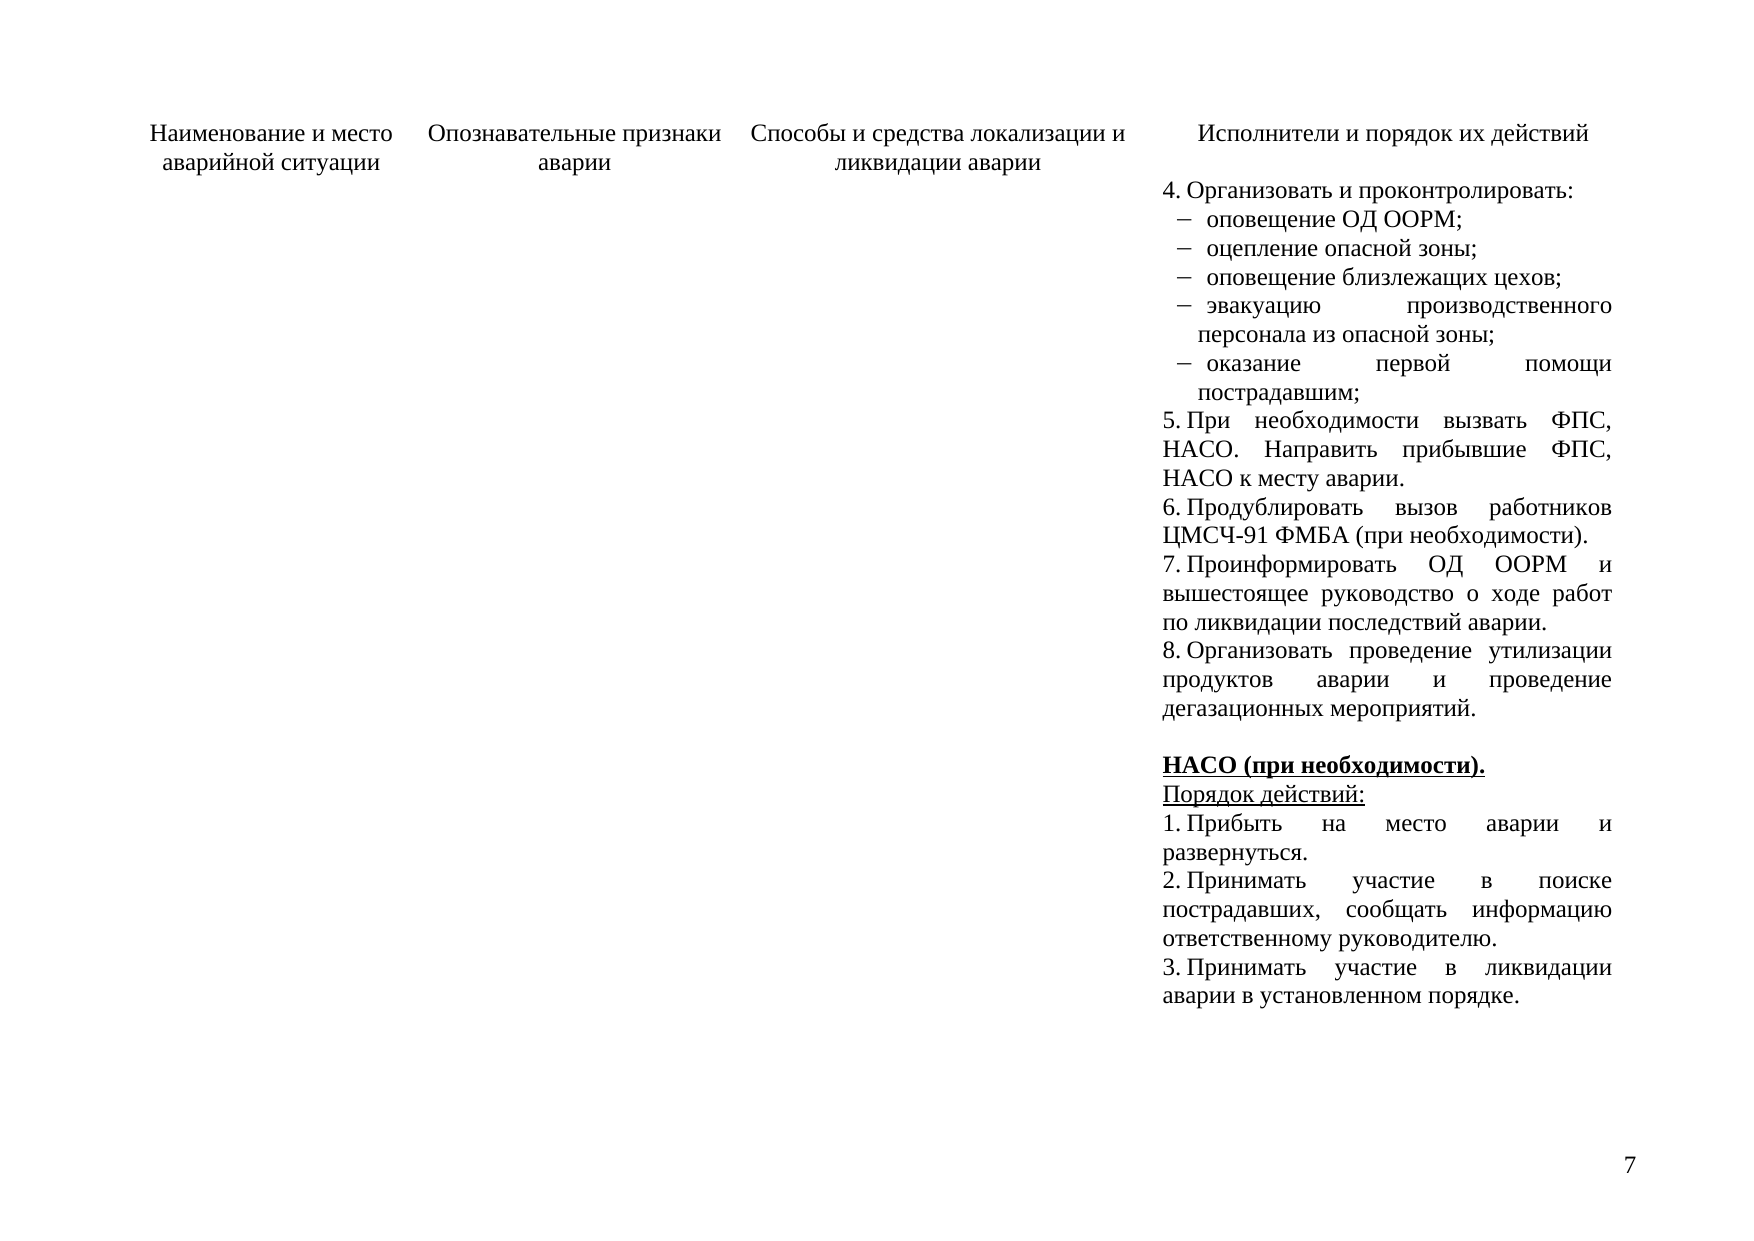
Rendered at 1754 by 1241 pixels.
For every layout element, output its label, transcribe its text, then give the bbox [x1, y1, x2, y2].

table_cell [118, 176, 424, 1096]
table_cell Транспортировщики, техник по хранению. Порядок действий: Использовать СИЗ. Немедленно удалить всех посторонних лиц с места аварии, держаться с наветренной стороны (при отсутствии СИЗ, у посторонних лиц, приложить ко рту и носу ткань, желательно влажную и покинуть зону поражения, задерживая дыхание). Немедленно покинуть место аварии и удалиться на БЕЗОПАСНОЕ расстояние (выйти за пределы территории склада), держаться с наветренной стороны. Подать звуковой сигнал тревоги с помощью ручной сирены. Сообщить руководителю группы по тел. 9-18-51, ОД ООРМ по тел. 9-19-53,9-52-60, 9-52-47, персоналу отдела 071 и окружающему персоналу. При необходимости принять меры по оказанию первой помощи раненым и пострадавшим и вызвать работников ЦМСЧ-91 ФМБА по тел. 9-92-62. При выходе у ворот, ограждающих склад баллонов, выставить предупредительный знак: W03 «Опасно. Ядовитые вещества» согласно ГОСТ 12.4.026-2015. Соблюдать меры пожарной безопасности. Устранить источники открытого огня. Не курить! Аммиак с воздухом взрывоопасен. Горит с образованием токсичных газов (цианы, оксид азота). В случае возгорания, использовать огнетушитель порошковый ОП-8. Воду при тушении использовать ЗАПРЕЩЕНО! Провести дегазационные мероприятия после проведения работ по ликвидации аварии: сдать спецодежду в цех 092 на участок подготовки спецодежды, перчатки утилизировать в специальный контейнер. Руководитель группы отдела 071. Порядок действий: Прибыть на место аварийной ситуации. Оценить обстановку. Использовать СИЗ. Сообщить об аварийной ситуации начальнику отдела 071 по тел. 9-52-17, продублировать сообщение ОД ООРМ по тел. 9-19-53, 9-52-60, 9-52-47. Удалить производственный персонал из зоны аварии, при наличии пострадавших продублировать вызов скорой помощи по тел. 9-92-62. Организовать оказание первой помощи пострадавшим, эвакуировать пострадавших. Руководить ликвидацией аварии до прибытия ответственного руководителя работ. ОД ООРМ. Порядок действий: Оповестить аварийные службы и руководство комбината согласно списка. Начальник отдела 071 (ответственный руководитель работ). Порядок действий: Прибыть на место аварии, оценить обстановку. Использовать СИЗ. Принять на себя руководство ликвидацией аварии. Организовать и проконтролировать: оповещение ОД ООРМ; оцепление опасной зоны; оповещение близлежащих цехов; эвакуацию производственного персонала из опасной зоны; оказание первой помощи пострадавшим; При необходимости вызвать ФПС, НАСО. Направить прибывшие ФПС, НАСО к месту аварии. Продублировать вызов работников ЦМСЧ-91 ФМБА (при необходимости). Проинформировать ОД ООРМ и вышестоящее руководство о ходе работ по ликвидации последствий аварии. Организовать проведение утилизации продуктов аварии и проведение дегазационных мероприятий. НАСО (при необходимости). Порядок действий: Прибыть на место аварии и развернуться. Принимать участие в поиске пострадавших, сообщать информацию ответственному руководителю. Принимать участие в ликвидации аварии в установленном порядке. Работники ФГУЗ ЦМСЧ-91 ФМБА России (при необходимости). Порядок действий: Прибыть на место аварии. Оказать первую помощь пострадавшим. При необходимости доставить пострадавших в мед. Учреждение. [1150, 176, 1636, 1096]
table_header Исполнители и порядок их действий [1150, 118, 1636, 176]
table_header Способы и средства локализации и ликвидации аварии [725, 118, 1150, 176]
table_header Опознавательные признаки аварии [424, 118, 725, 176]
table_cell [725, 176, 1150, 1096]
table_cell [424, 176, 725, 1096]
table_header Наименование и место аварийной ситуации [118, 118, 424, 176]
